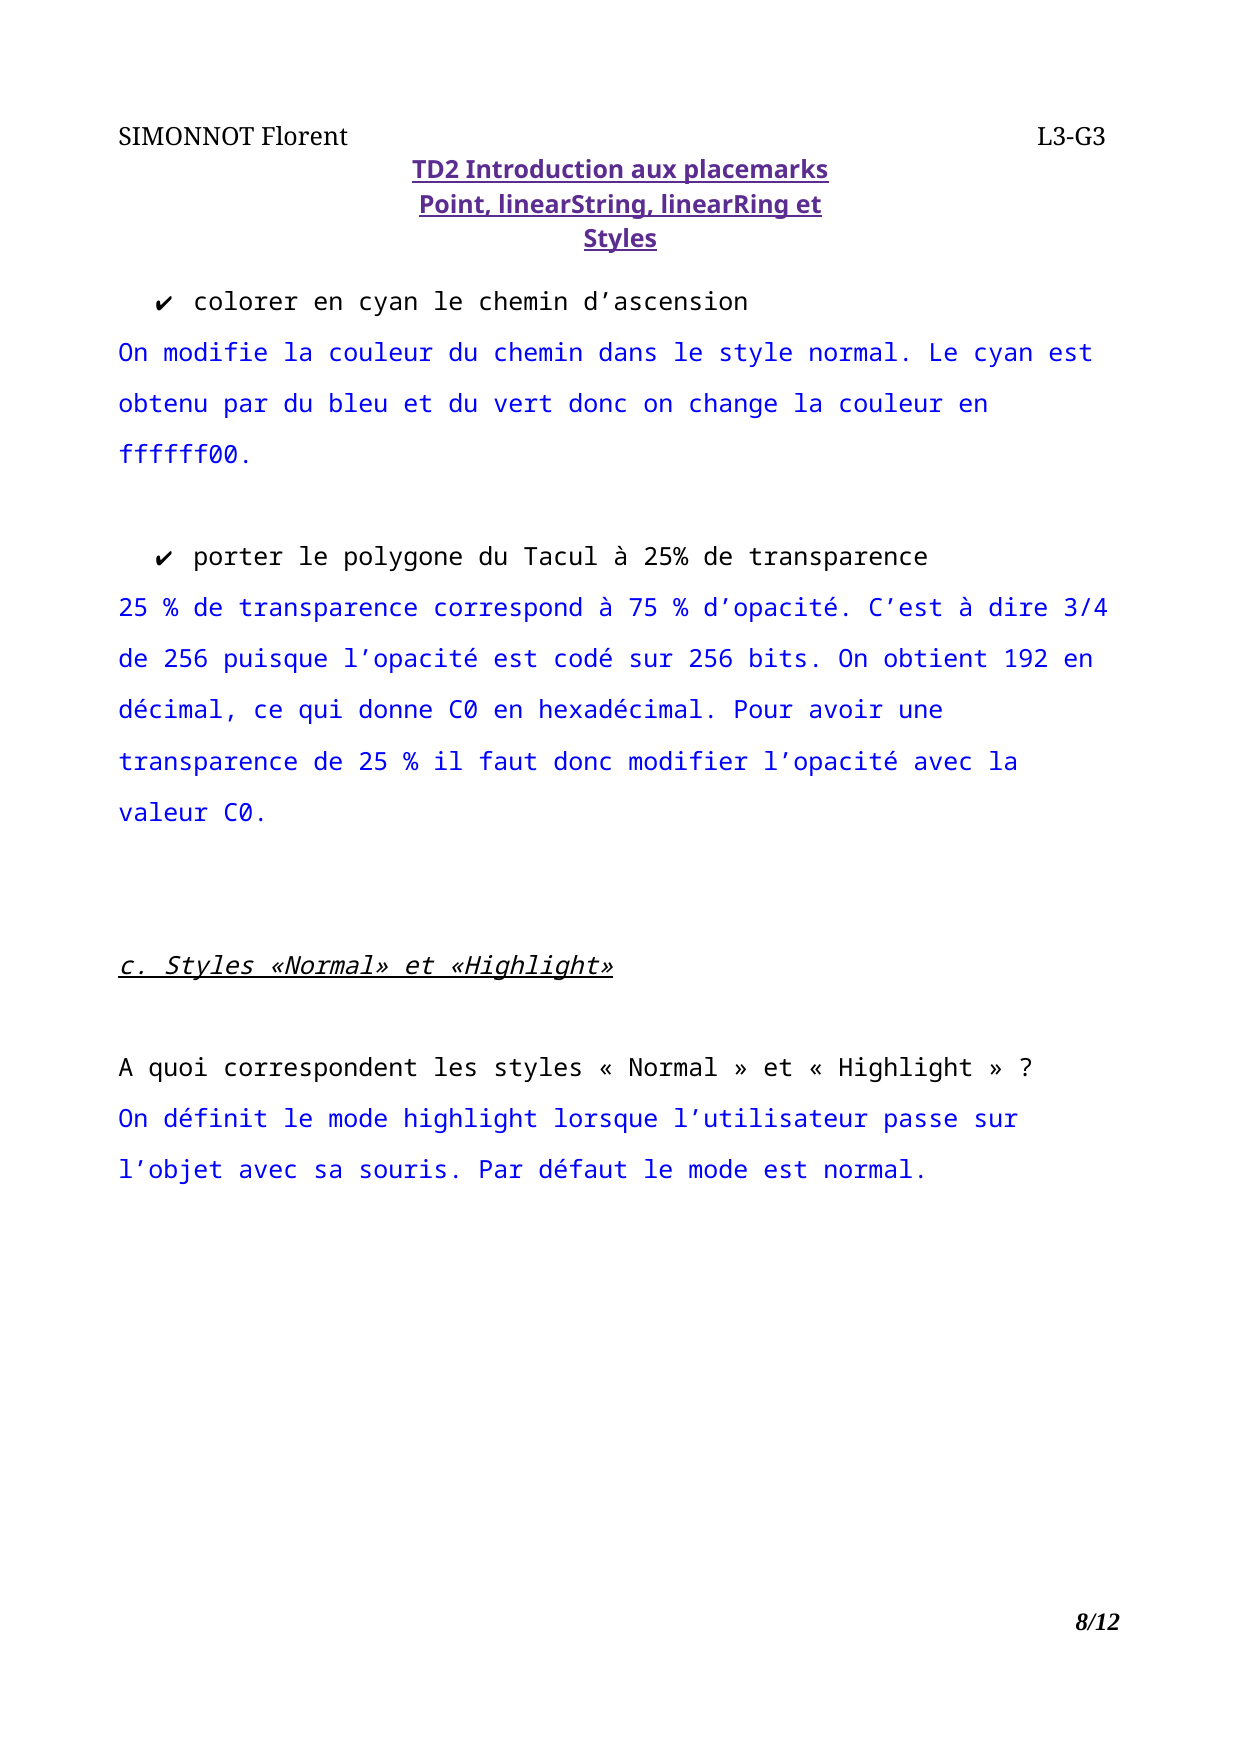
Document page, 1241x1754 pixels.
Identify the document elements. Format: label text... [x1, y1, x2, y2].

list porter le polygone du Tacul à 25% de transparence [156, 539, 1122, 573]
text On modifie la couleur du chemin dans le style normal. Le cyan est obtenu par du bleu et du vert donc on change la couleur en ffffff00. [118, 335, 1122, 471]
text On définit le mode highlight lorsque l’utilisateur passe sur l’objet avec sa souris. Par défaut le mode est normal. [118, 1101, 1122, 1186]
text c. Styles «Normal» et «Highlight» [118, 947, 1122, 981]
text 25 % de transparence correspond à 75 % d’opacité. C’est à dire 3/4 de 256 puisque l’opacité est codé sur 256 bits. On obtient 192 en décimal, ce qui donne C0 en hexadécimal. Pour avoir une transparence de 25 % il faut donc modifier l’opacité avec la valeur C0. [118, 590, 1122, 828]
list colorer en cyan le chemin d’ascension [156, 284, 1122, 318]
text A quoi correspondent les styles « Normal » et « Highlight » ? [118, 1049, 1122, 1083]
